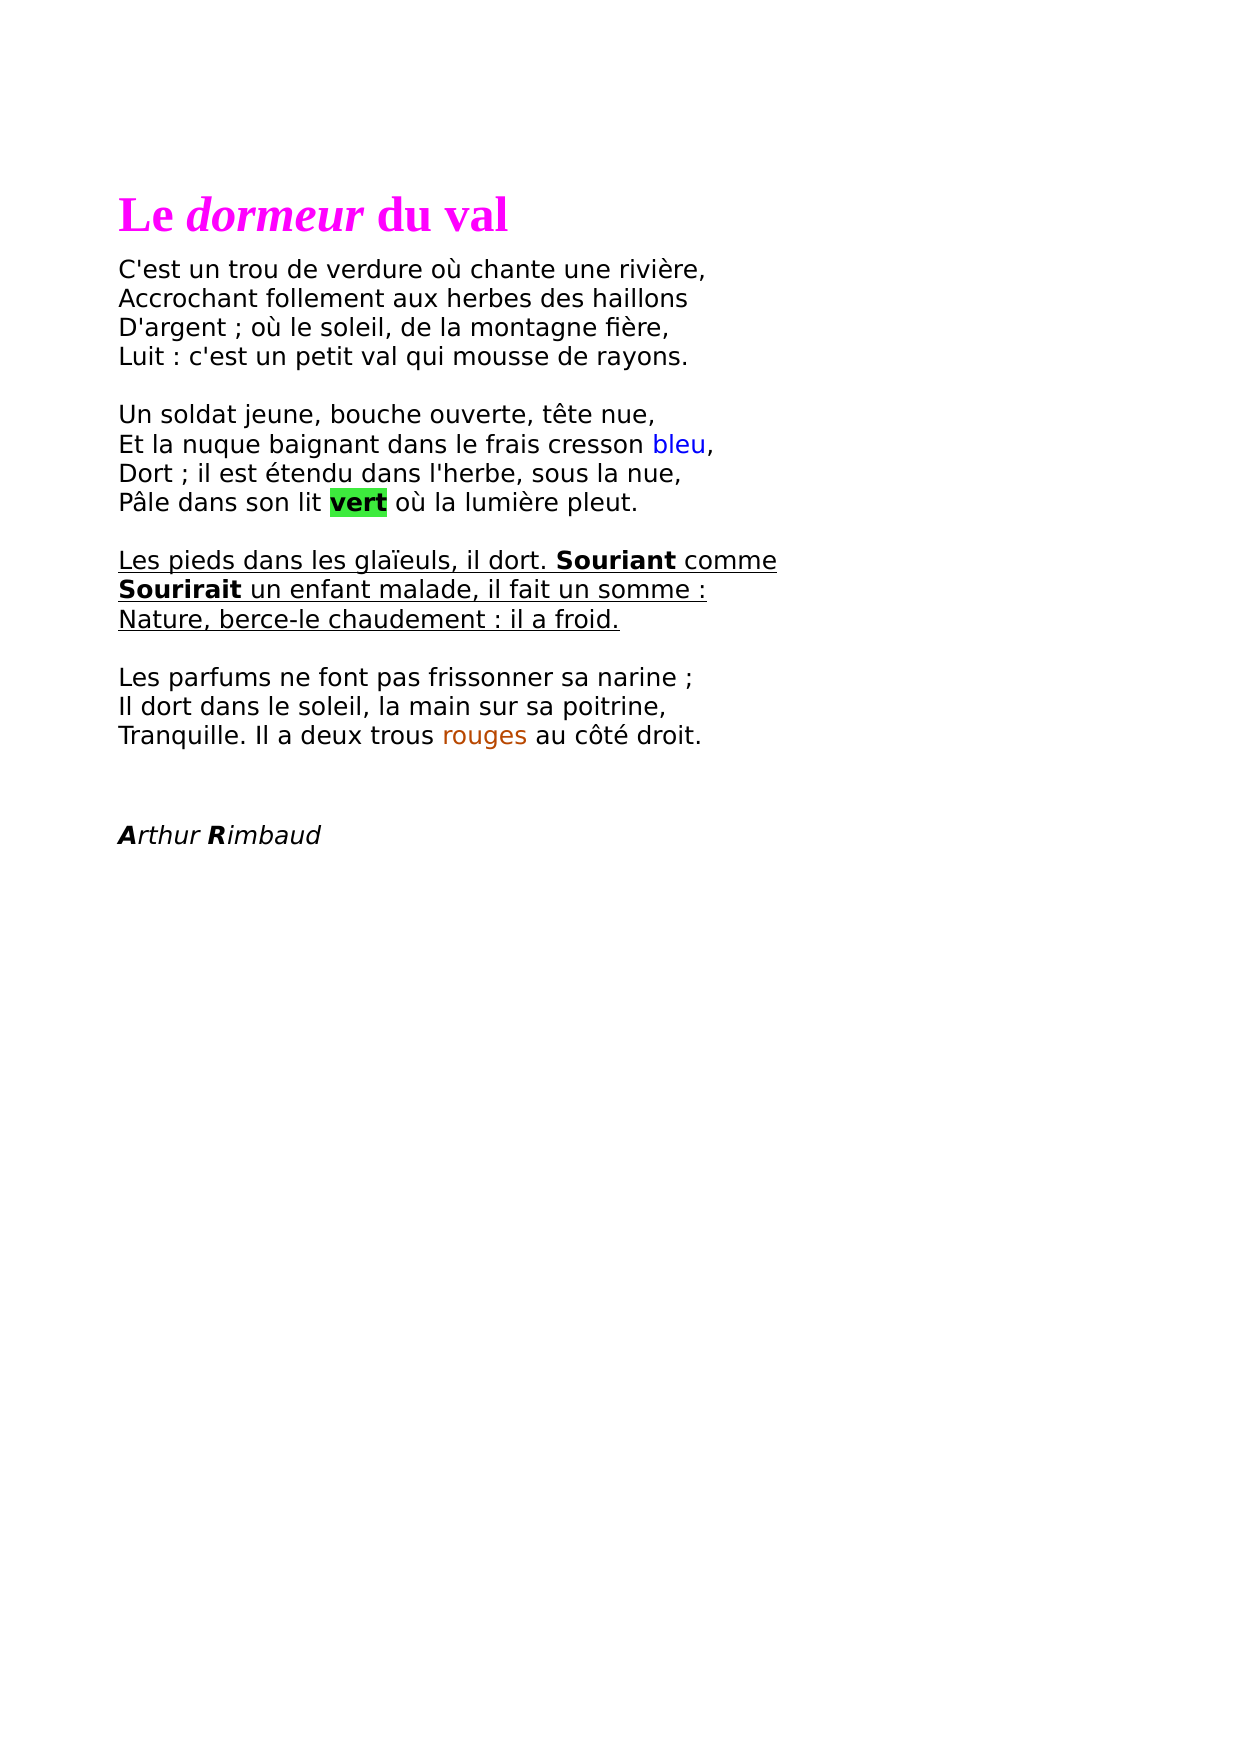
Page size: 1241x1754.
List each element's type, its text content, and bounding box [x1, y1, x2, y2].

subtitle Le dormeur du val [118, 185, 1122, 242]
text Arthur Rimbaud [118, 821, 1122, 851]
text C'est un trou de verdure où chante une rivière, Accrochant follement aux herbes des haillons D'argent ; où le soleil, de la montagne fière, Luit : c'est un petit val qui mousse de rayons. Un soldat jeune, bouche ouverte, tête nue, Et la nuque baignant dans le frais cresson bleu, Dort ; il est étendu dans l'herbe, sous la nue, Pâle dans son lit vert où la lumière pleut. Les pieds dans les glaïeuls, il dort. Souriant comme Sourirait un enfant malade, il fait un somme : Nature, berce-le chaudement : il a froid. Les parfums ne font pas frissonner sa narine ; Il dort dans le soleil, la main sur sa poitrine, Tranquille. Il a deux trous rouges au côté droit. [118, 255, 1122, 751]
